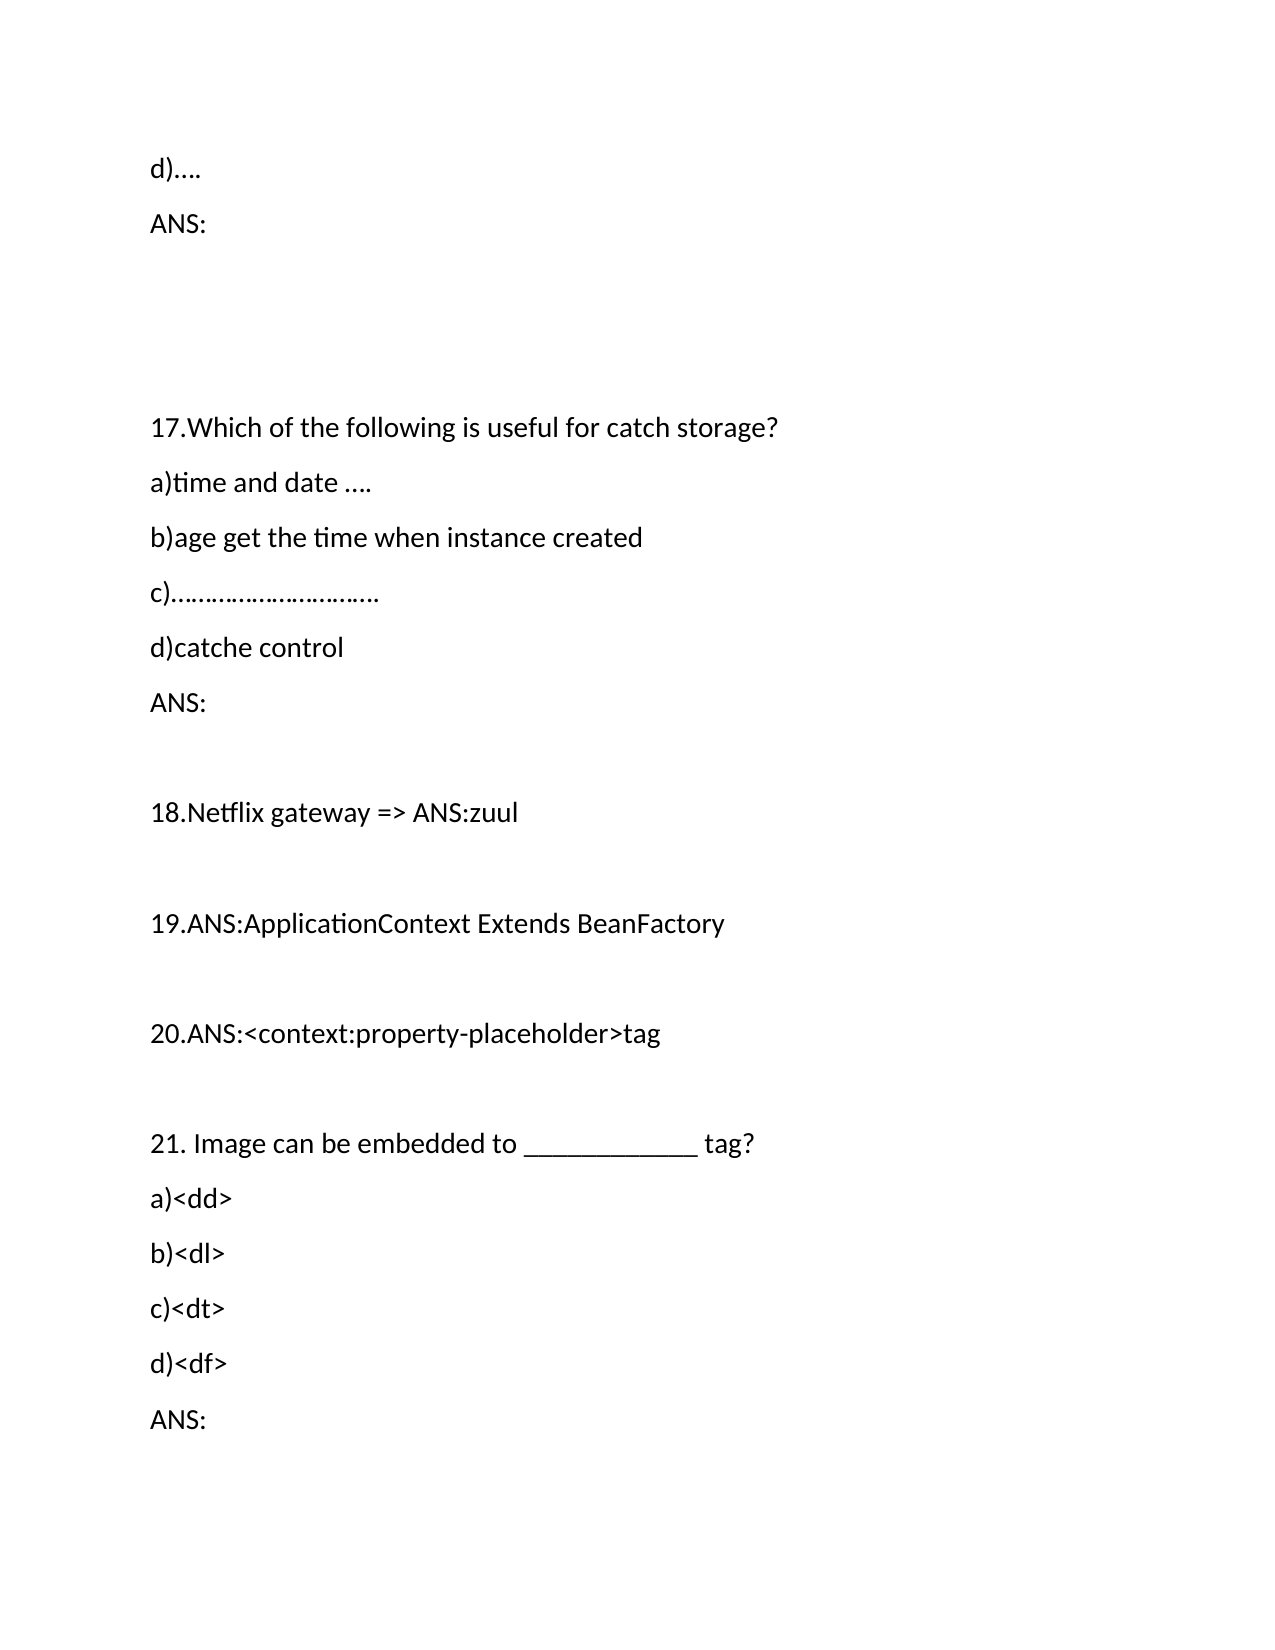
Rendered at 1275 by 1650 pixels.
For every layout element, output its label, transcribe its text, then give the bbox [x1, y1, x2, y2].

text ANS: [150, 205, 1125, 279]
text a)time and date …. [150, 464, 1125, 499]
text 21. Image can be embedded to ____________ tag? [150, 1125, 1125, 1161]
text d)<df> [150, 1346, 1125, 1381]
text a)<dd> [150, 1180, 1125, 1216]
text ANS: [150, 1401, 1125, 1436]
text b)<dl> [150, 1235, 1125, 1271]
text d)catche control [150, 629, 1125, 665]
text 17.Which of the following is useful for catch storage? [150, 409, 1125, 444]
text c)…………………………. [150, 574, 1125, 610]
text 20.ANS:<context:property-placeholder>tag [150, 1015, 1125, 1051]
text b)age get the time when instance created [150, 519, 1125, 555]
text 18.Netflix gateway => ANS:zuul [150, 794, 1125, 830]
text d)…. [150, 150, 1125, 186]
text c)<dt> [150, 1291, 1125, 1326]
text 19.ANS:ApplicationContext Extends BeanFactory [150, 905, 1125, 940]
text ANS: [150, 684, 1125, 720]
